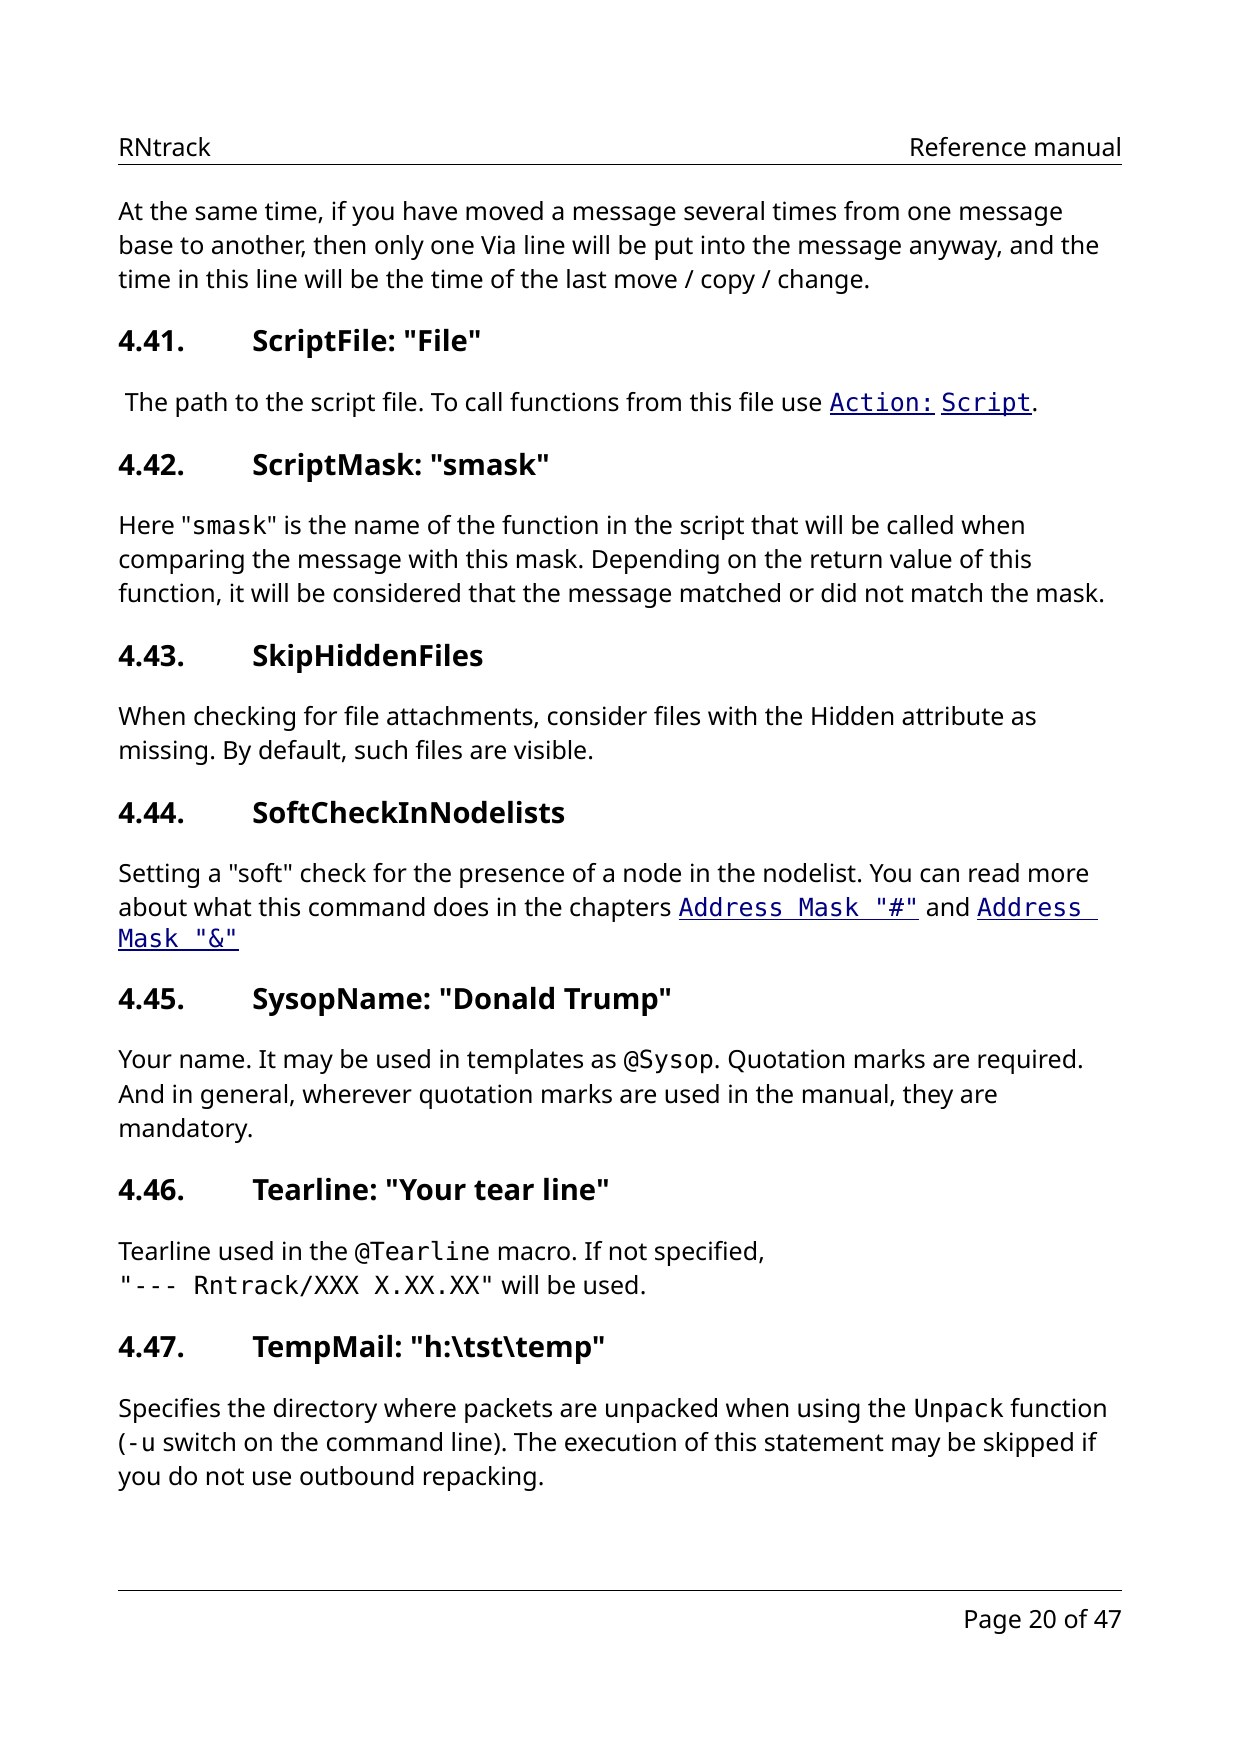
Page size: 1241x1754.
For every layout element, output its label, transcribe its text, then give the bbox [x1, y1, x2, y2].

text When checking for file attachments, consider files with the Hidden attribute as missing. By default, such files are visible. [118, 699, 1122, 767]
subtitle Tearline: "Your tear line" [118, 1169, 1122, 1209]
text At the same time, if you have moved a message several times from one message base to another, then only one Via line will be put into the message anyway, and the time in this line will be the time of the last move / copy / change. [118, 193, 1122, 296]
text Your name. It may be used in templates as @Sysop. Quotation marks are required. And in general, wherever quotation marks are used in the manual, they are mandatory. [118, 1042, 1122, 1144]
text The path to the script file. To call functions from this file use Action: Script. [118, 385, 1122, 419]
text Here "smask" is the name of the function in the script that will be called when comparing the message with this mask. Depending on the return value of this function, it will be considered that the message matched or did not match the mask. [118, 508, 1122, 610]
subtitle SoftCheckInNodelists [118, 792, 1122, 832]
subtitle ScriptFile: "File" [118, 321, 1122, 360]
subtitle TempMail: "h:\tst\temp" [118, 1326, 1122, 1366]
subtitle SkipHiddenFiles [118, 635, 1122, 674]
text Setting a "soft" check for the presence of a node in the nodelist. You can read more about what this command does in the chapters Address Mask "#" and Address Mask "&" [118, 856, 1122, 953]
subtitle ScriptMask: "smask" [118, 444, 1122, 483]
subtitle SysopName: "Donald Trump" [118, 978, 1122, 1018]
text Tearline used in the @Tearline macro. If not specified, "--- Rntrack/XXX X.XX.XX" will be used. [118, 1233, 1122, 1301]
text Specifies the directory where packets are unpacked when using the Unpack function (-u switch on the command line). The execution of this statement may be skipped if you do not use outbound repacking. [118, 1390, 1122, 1493]
